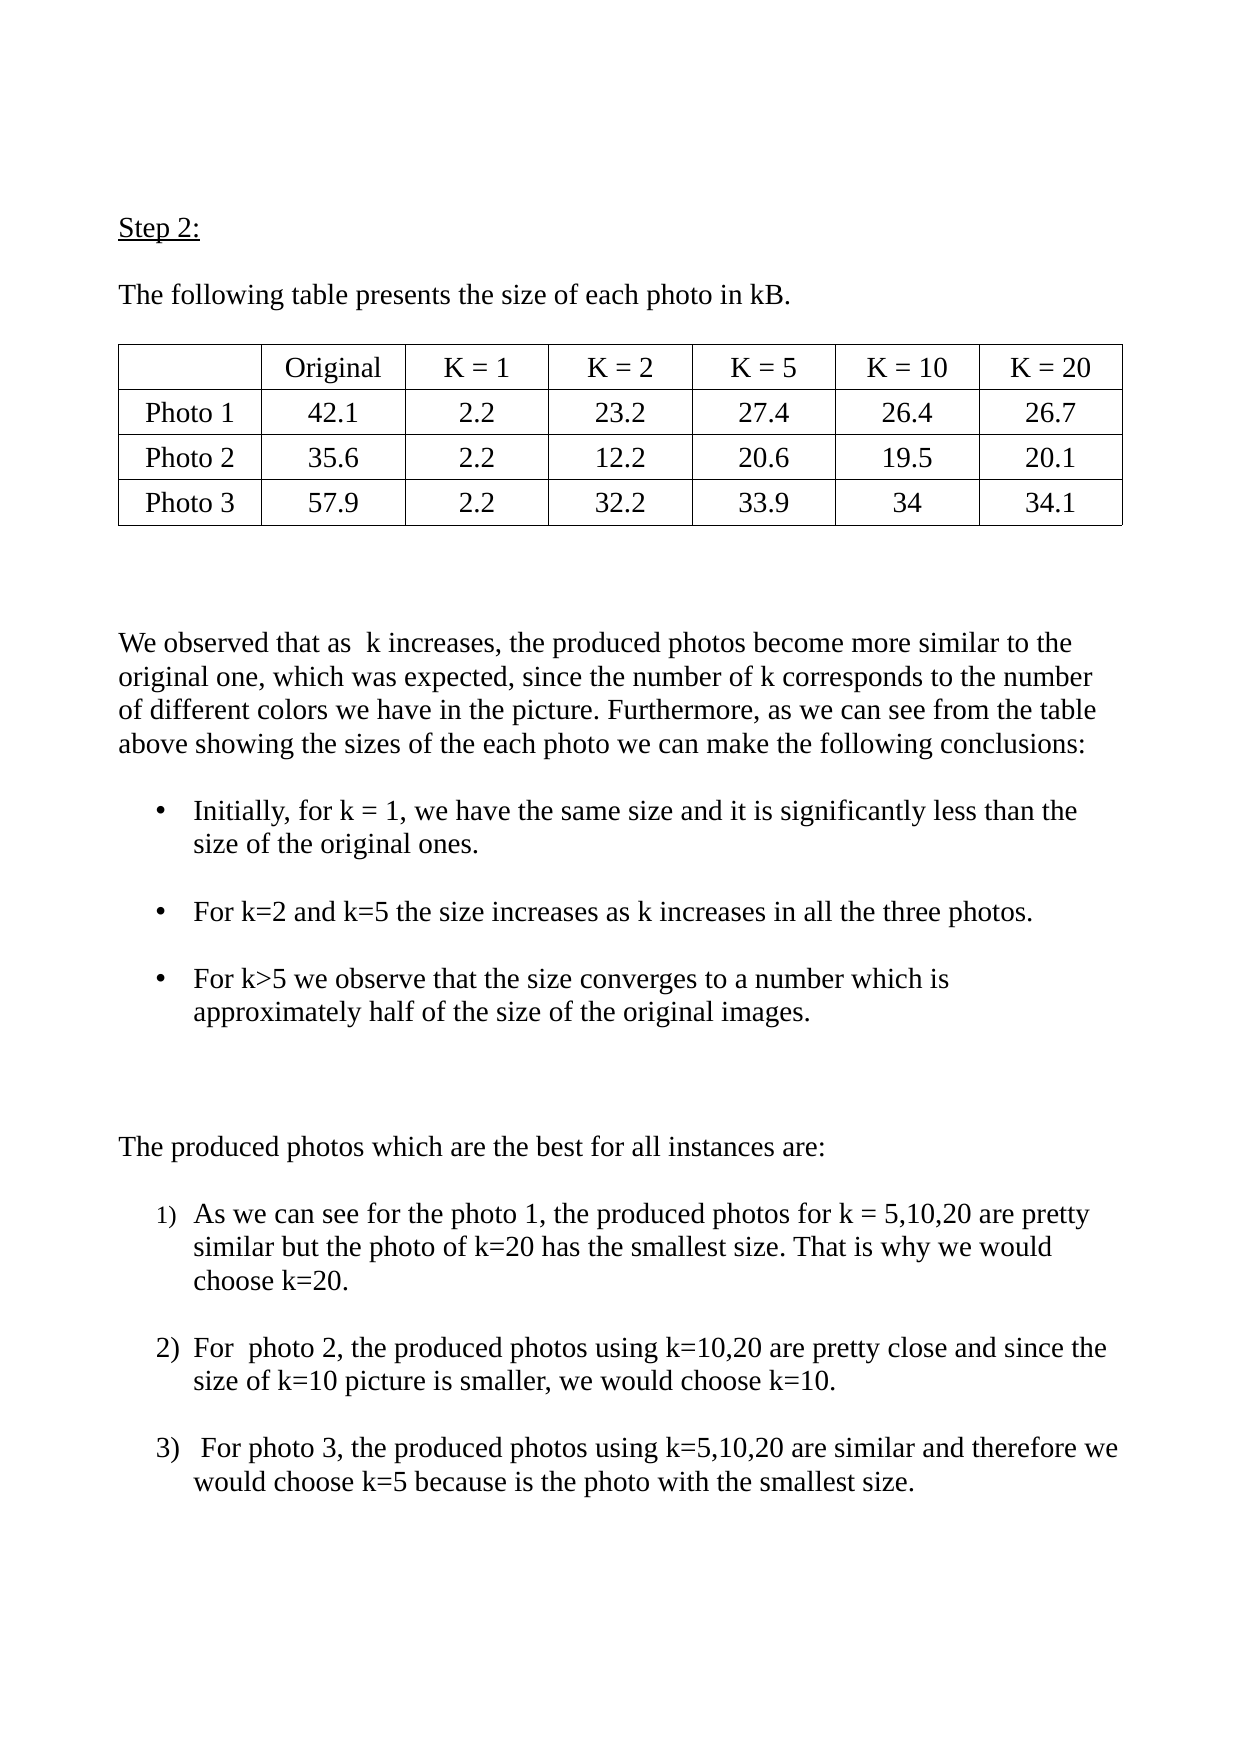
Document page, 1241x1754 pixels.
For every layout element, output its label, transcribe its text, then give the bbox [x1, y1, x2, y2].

list For photo 2, the produced photos using k=10,20 are pretty close and since the size of k=10 picture is smaller, we would choose k=10. [156, 1330, 1122, 1397]
table_cell 27.4 [693, 390, 835, 434]
table_header [119, 345, 261, 389]
table_cell 19.5 [836, 435, 979, 479]
table_cell 34 [836, 480, 979, 524]
table_header K = 10 [836, 345, 979, 389]
table_cell Photo 2 [119, 435, 261, 479]
table_cell 20.6 [693, 435, 835, 479]
list For k=2 and k=5 the size increases as k increases in all the three photos. [156, 894, 1122, 927]
table_cell 2.2 [406, 435, 548, 479]
text The following table presents the size of each photo in kB. [118, 277, 1122, 311]
table_cell 33.9 [693, 480, 835, 524]
table_header Original [262, 345, 405, 389]
table_cell 20.1 [980, 435, 1122, 479]
text Step 2: [118, 210, 1122, 243]
table_cell 2.2 [406, 390, 548, 434]
table_cell Photo 3 [119, 480, 261, 524]
table_cell 34.1 [980, 480, 1122, 524]
list For k>5 we observe that the size converges to a number which is approximately half of the size of the original images. [156, 961, 1122, 1028]
table_cell 57.9 [262, 480, 405, 524]
table_cell Photo 1 [119, 390, 261, 434]
table_cell 23.2 [549, 390, 692, 434]
table_cell 32.2 [549, 480, 692, 524]
table_cell 42.1 [262, 390, 405, 434]
table_cell 26.7 [980, 390, 1122, 434]
table_header K = 1 [406, 345, 548, 389]
text The produced photos which are the best for all instances are: [118, 1129, 1122, 1162]
text We observed that as k increases, the produced photos become more similar to the original one, which was expected, since the number of k corresponds to the number of different colors we have in the picture. Furthermore, as we can see from the table above showing the sizes of the each photo we can make the following conclusions: [118, 625, 1122, 759]
table_header K = 2 [549, 345, 692, 389]
table_cell 2.2 [406, 480, 548, 524]
list As we can see for the photo 1, the produced photos for k = 5,10,20 are pretty similar but the photo of k=20 has the smallest size. That is why we would choose k=20. [156, 1196, 1122, 1296]
table_cell 12.2 [549, 435, 692, 479]
list Initially, for k = 1, we have the same size and it is significantly less than the size of the original ones. [156, 793, 1122, 860]
list For photo 3, the produced photos using k=5,10,20 are similar and therefore we would choose k=5 because is the photo with the smallest size. [156, 1431, 1122, 1498]
table_cell 35.6 [262, 435, 405, 479]
table_cell 26.4 [836, 390, 979, 434]
table_header K = 5 [693, 345, 835, 389]
table_header K = 20 [980, 345, 1122, 389]
